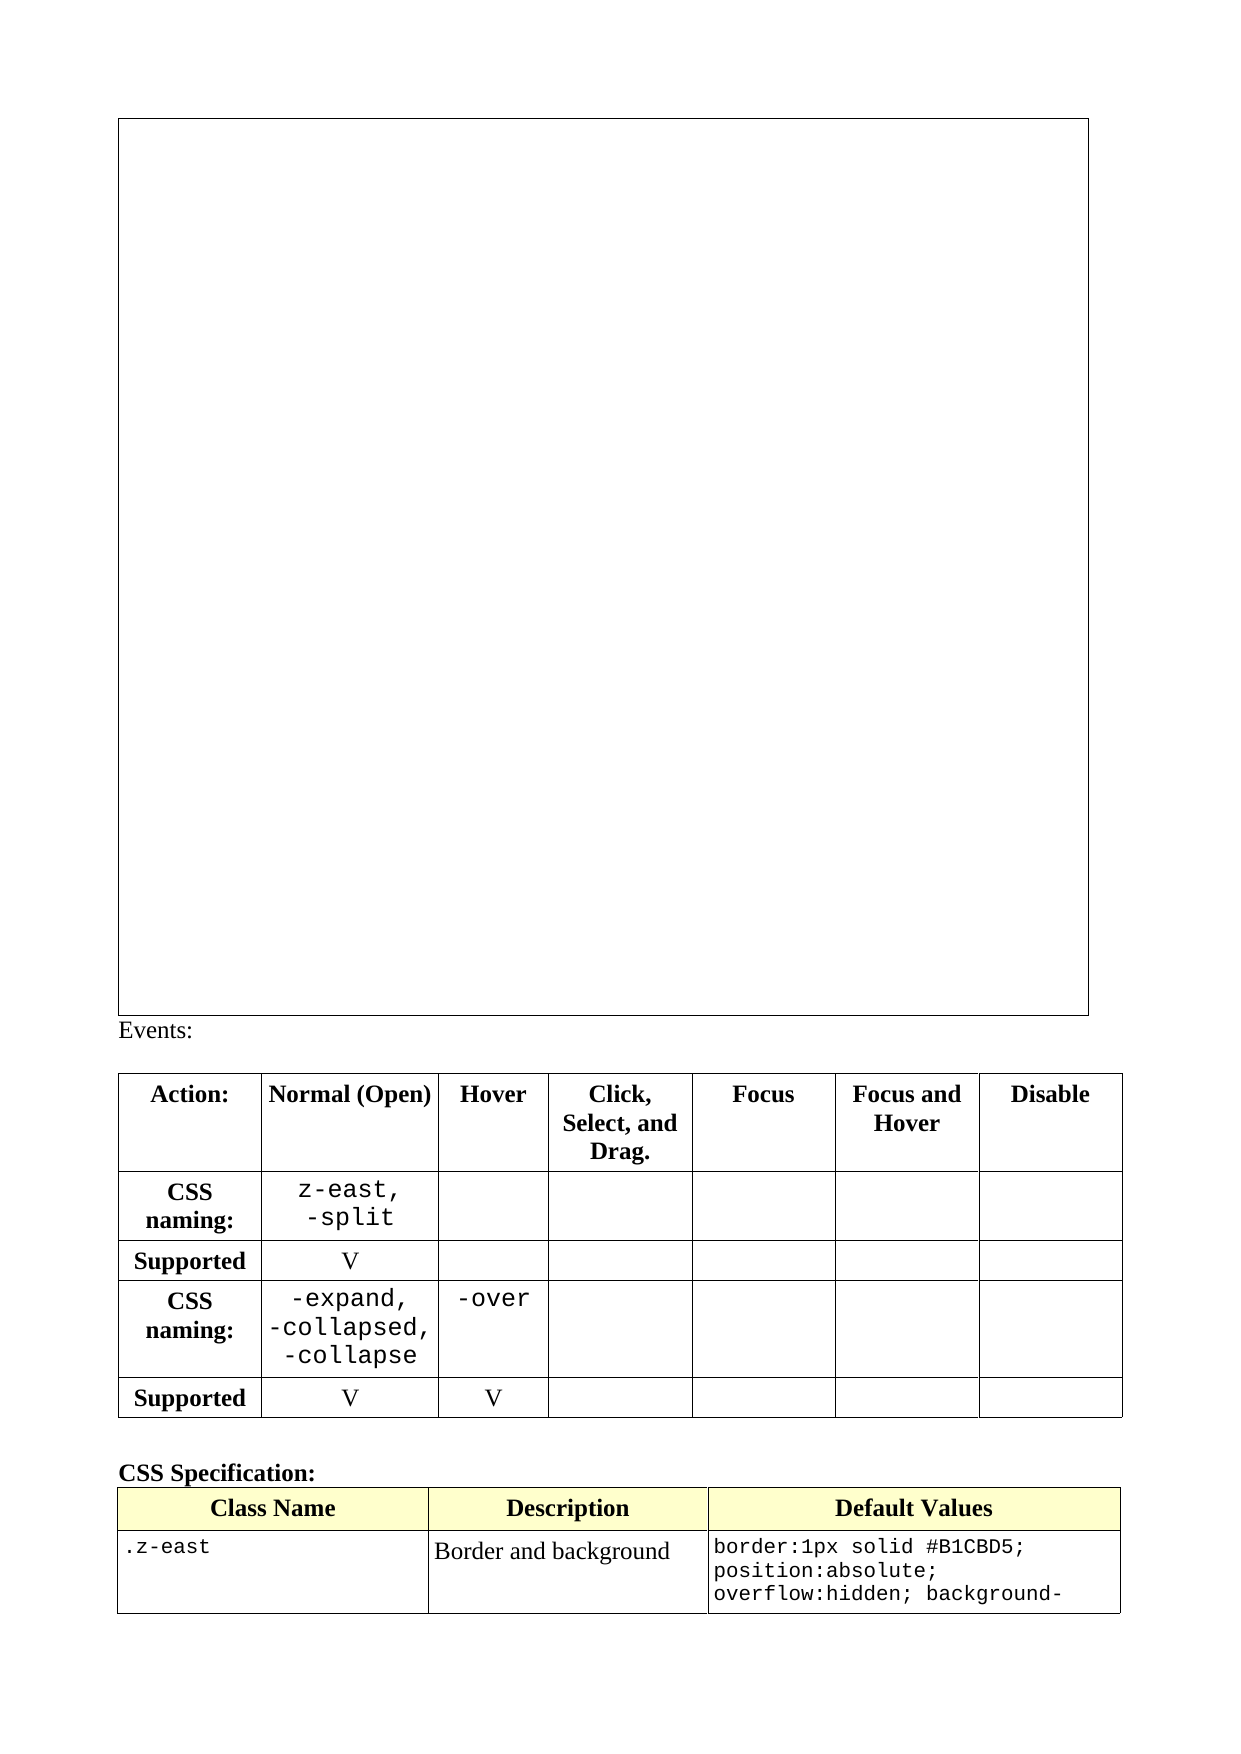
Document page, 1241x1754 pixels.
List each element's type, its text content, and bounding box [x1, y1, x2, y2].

text CSS Specification: [118, 1458, 1122, 1487]
table_cell [836, 1378, 978, 1417]
table_cell [693, 1281, 835, 1377]
table_cell [980, 1172, 1122, 1240]
table_cell [836, 1241, 978, 1280]
table_cell V [439, 1378, 548, 1417]
table_header Default Values [709, 1488, 1120, 1530]
text Events: [118, 1016, 1122, 1073]
table_cell [549, 1172, 692, 1240]
table_cell [693, 1241, 835, 1280]
table_cell border:1px solid #B1CBD5; position:absolute; overflow:hidden; background- [709, 1531, 1120, 1613]
table_cell [980, 1378, 1122, 1417]
table_header Focus and Hover [836, 1074, 978, 1171]
table_cell [693, 1172, 835, 1240]
table_cell V [262, 1378, 438, 1417]
table_cell Supported [119, 1378, 261, 1417]
table_header Action: [119, 1074, 261, 1171]
table_header Hover [439, 1074, 548, 1171]
table_cell CSS naming: [119, 1172, 261, 1240]
table_cell [980, 1241, 1122, 1280]
table_cell .z-east [118, 1531, 428, 1613]
table_cell -over [439, 1281, 548, 1377]
table_cell [836, 1281, 978, 1377]
table_cell -expand, -collapsed, -collapse [262, 1281, 438, 1377]
table_cell [119, 119, 1088, 1015]
table_cell [693, 1378, 835, 1417]
table_cell CSS naming: [119, 1281, 261, 1377]
table_cell [549, 1281, 692, 1377]
table_cell z-east, -split [262, 1172, 438, 1240]
table_header Description [429, 1488, 707, 1530]
table_cell [980, 1281, 1122, 1377]
table_cell Supported [119, 1241, 261, 1280]
table_cell [549, 1241, 692, 1280]
table_cell V [262, 1241, 438, 1280]
table_cell [439, 1172, 548, 1240]
table_header Disable [980, 1074, 1122, 1171]
table_header Click, Select, and Drag. [549, 1074, 692, 1171]
table_cell [836, 1172, 978, 1240]
table_header Focus [693, 1074, 835, 1171]
table_cell [439, 1241, 548, 1280]
table_header Normal (Open) [262, 1074, 438, 1171]
table_cell Border and background [429, 1531, 707, 1613]
table_header Class Name [118, 1488, 428, 1530]
table_cell [549, 1378, 692, 1417]
